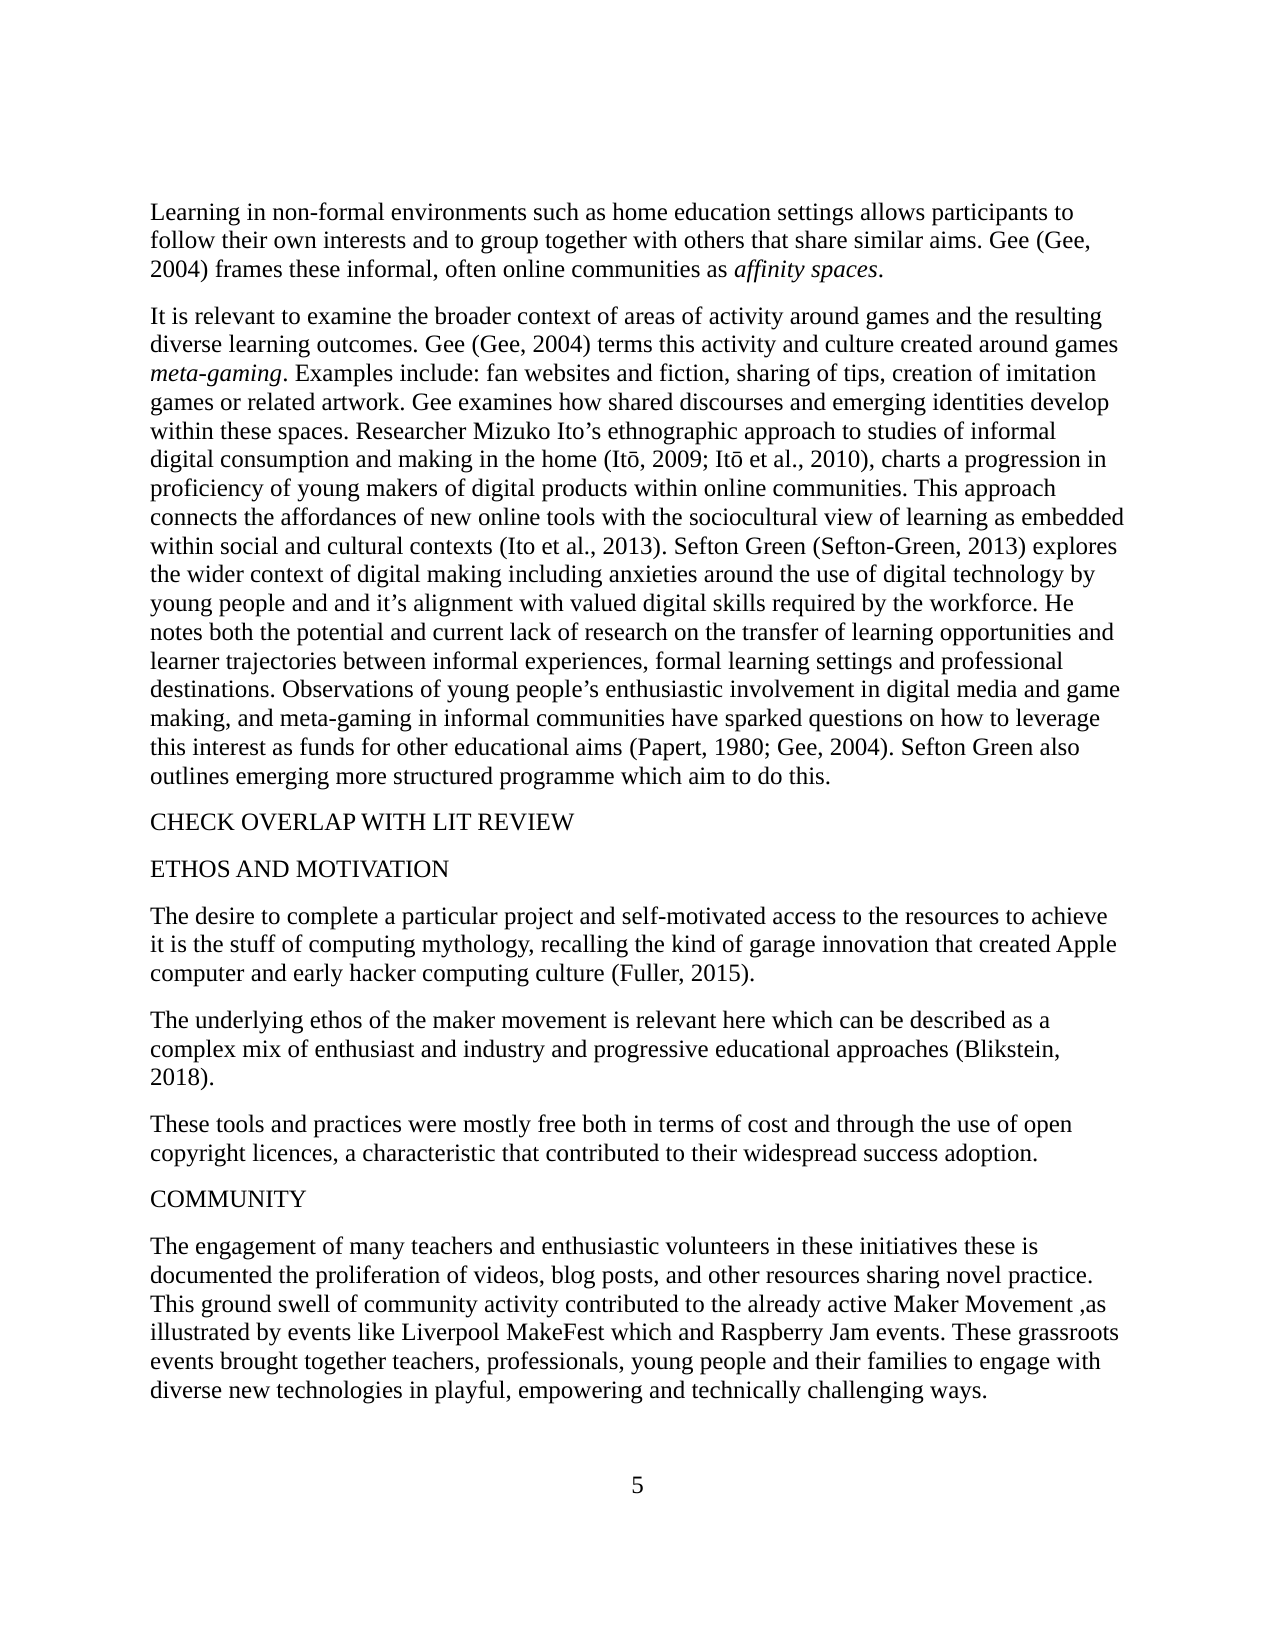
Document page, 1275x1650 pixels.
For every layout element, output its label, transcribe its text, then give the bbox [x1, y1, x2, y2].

text It is relevant to examine the broader context of areas of activity around games and the resulting diverse learning outcomes. Gee (Gee, 2004) terms this activity and culture created around games meta-gaming. Examples include: fan websites and fiction, sharing of tips, creation of imitation games or related artwork. Gee examines how shared discourses and emerging identities develop within these spaces. Researcher Mizuko Ito’s ethnographic approach to studies of informal digital consumption and making in the home (Itō, 2009; Itō et al., 2010), charts a progression in proficiency of young makers of digital products within online communities. This approach connects the affordances of new online tools with the sociocultural view of learning as embedded within social and cultural contexts (Ito et al., 2013). Sefton Green (Sefton-Green, 2013) explores the wider context of digital making including anxieties around the use of digital technology by young people and and it’s alignment with valued digital skills required by the workforce. He notes both the potential and current lack of research on the transfer of learning opportunities and learner trajectories between informal experiences, formal learning settings and professional destinations. Observations of young people’s enthusiastic involvement in digital media and game making, and meta-gaming in informal communities have sparked questions on how to leverage this interest as funds for other educational aims (Papert, 1980; Gee, 2004). Sefton Green also outlines emerging more structured programme which aim to do this. [150, 301, 1125, 789]
text ETHOS AND MOTIVATION [150, 854, 1125, 883]
text CHECK OVERLAP WITH LIT REVIEW [150, 807, 1125, 836]
text These tools and practices were mostly free both in terms of cost and through the use of open copyright licences, a characteristic that contributed to their widespread success adoption. [150, 1109, 1125, 1167]
text The desire to complete a particular project and self-motivated access to the resources to achieve it is the stuff of computing mythology, recalling the kind of garage innovation that created Apple computer and early hacker computing culture (Fuller, 2015). [150, 901, 1125, 987]
text The underlying ethos of the maker movement is relevant here which can be described as a complex mix of enthusiast and industry and progressive educational approaches (Blikstein, 2018). [150, 1005, 1125, 1091]
text The engagement of many teachers and enthusiastic volunteers in these initiatives these is documented the proliferation of videos, blog posts, and other resources sharing novel practice. This ground swell of community activity contributed to the already active Maker Movement ,as illustrated by events like Liverpool MakeFest which and Raspberry Jam events. These grassroots events brought together teachers, professionals, young people and their families to engage with diverse new technologies in playful, empowering and technically challenging ways. [150, 1231, 1125, 1404]
text COMMUNITY [150, 1184, 1125, 1213]
text Learning in non-formal environments such as home education settings allows participants to follow their own interests and to group together with others that share similar aims. Gee (Gee, 2004) frames these informal, often online communities as affinity spaces. [150, 197, 1125, 283]
